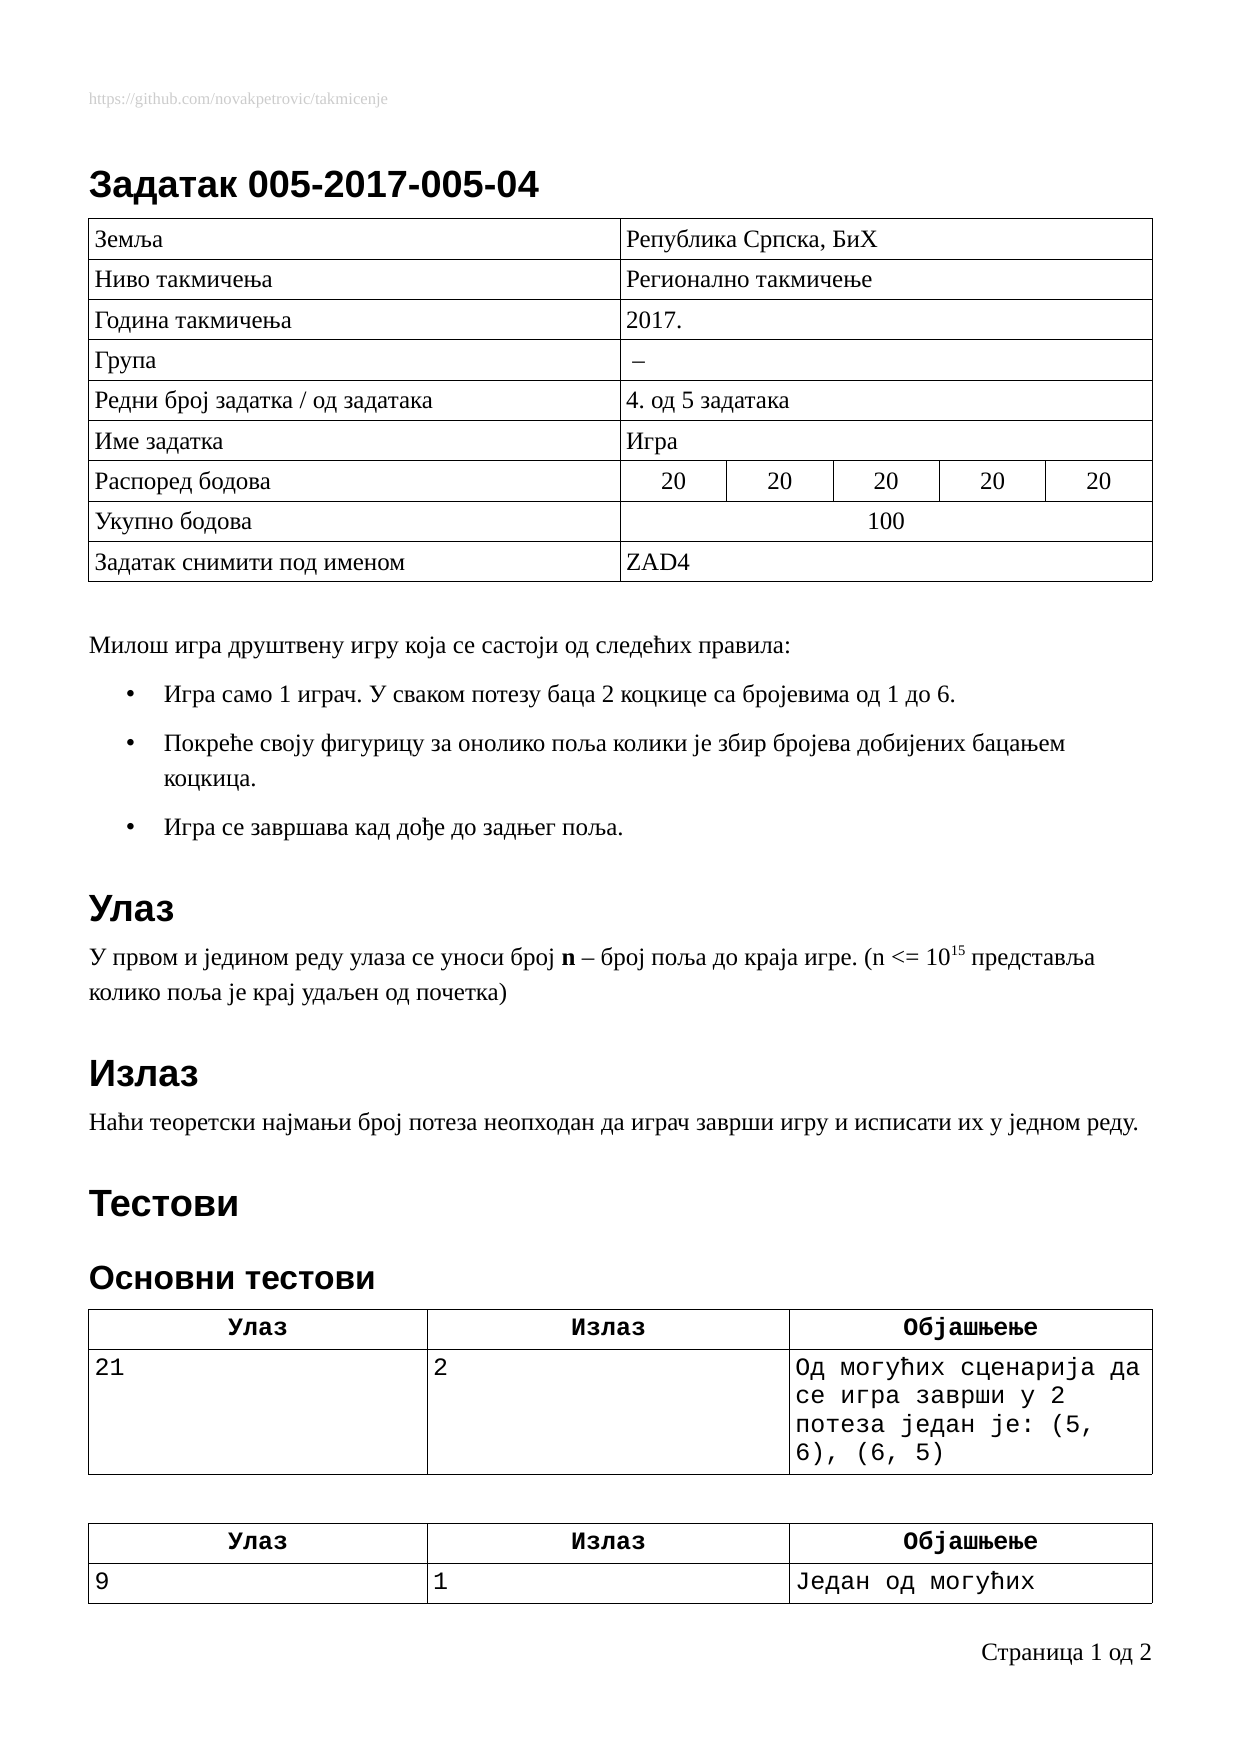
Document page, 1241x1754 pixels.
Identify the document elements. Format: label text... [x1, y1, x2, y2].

table_cell – [621, 340, 1152, 379]
table_cell 21 [89, 1350, 427, 1474]
table_cell 20 [1046, 461, 1152, 501]
subtitle Задатак 005-2017-005-04 [88, 162, 1152, 206]
table_cell Задатак снимити под именом [89, 542, 620, 581]
list Игра само 1 играч. У сваком потезу баца 2 коцкице са бројевима од 1 до 6. [126, 679, 1152, 708]
table_cell Игра [621, 421, 1152, 460]
list Покреће своју фигурицу за онолико поља колики је збир бројева добијених бацањем коцкица. [126, 728, 1152, 792]
table_cell 20 [727, 461, 833, 501]
table_header Објашњење [790, 1310, 1152, 1349]
table_cell 2017. [621, 300, 1152, 339]
table_header Земља [89, 219, 620, 259]
table_cell 9 [89, 1564, 427, 1603]
table_cell Регионално такмичење [621, 260, 1152, 299]
text Милош игра друштвену игру која се састоји од следећих правила: [88, 630, 1152, 659]
table_header Излаз [428, 1524, 789, 1563]
table_cell Име задатка [89, 421, 620, 460]
list Игра се завршава кад дође до задњег поља. [126, 812, 1152, 841]
table_cell Од могућих сценарија да се игра заврши у 2 потеза један је: (5, 6), (6, 5) [790, 1350, 1152, 1474]
subtitle Улаз [88, 886, 1152, 930]
table_cell Година такмичења [89, 300, 620, 339]
table_header Објашњење [790, 1524, 1152, 1563]
table_cell Ниво такмичења [89, 260, 620, 299]
table_cell 20 [621, 461, 726, 501]
text У првом и једином реду улаза се уноси број n – број поља до краја игре. (n <= 1015 представља колико поља је крај удаљен од почетка) [88, 942, 1152, 1005]
table_cell Група [89, 340, 620, 379]
table_cell Један од могућих [790, 1564, 1152, 1603]
table_cell 100 [621, 502, 1152, 541]
table_cell 1 [428, 1564, 789, 1603]
table_header Република Српска, БиХ [621, 219, 1152, 259]
table_cell 20 [834, 461, 939, 501]
subtitle Излаз [88, 1051, 1152, 1094]
subtitle Тестови [88, 1181, 1152, 1224]
table_cell ZAD4 [621, 542, 1152, 581]
table_cell 2 [428, 1350, 789, 1474]
table_cell Укупно бодова [89, 502, 620, 541]
table_header Улаз [89, 1524, 427, 1563]
table_cell 20 [940, 461, 1045, 501]
table_cell Редни број задатка / од задатака [89, 381, 620, 420]
subtitle Основни тестови [88, 1258, 1152, 1297]
table_header Излаз [428, 1310, 789, 1349]
table_header Улаз [89, 1310, 427, 1349]
text Наћи теоретски најмањи број потеза неопходан да играч заврши игру и исписати их у једном реду. [88, 1107, 1152, 1136]
table_cell 4. од 5 задатака [621, 381, 1152, 420]
table_cell Распоред бодова [89, 461, 620, 501]
